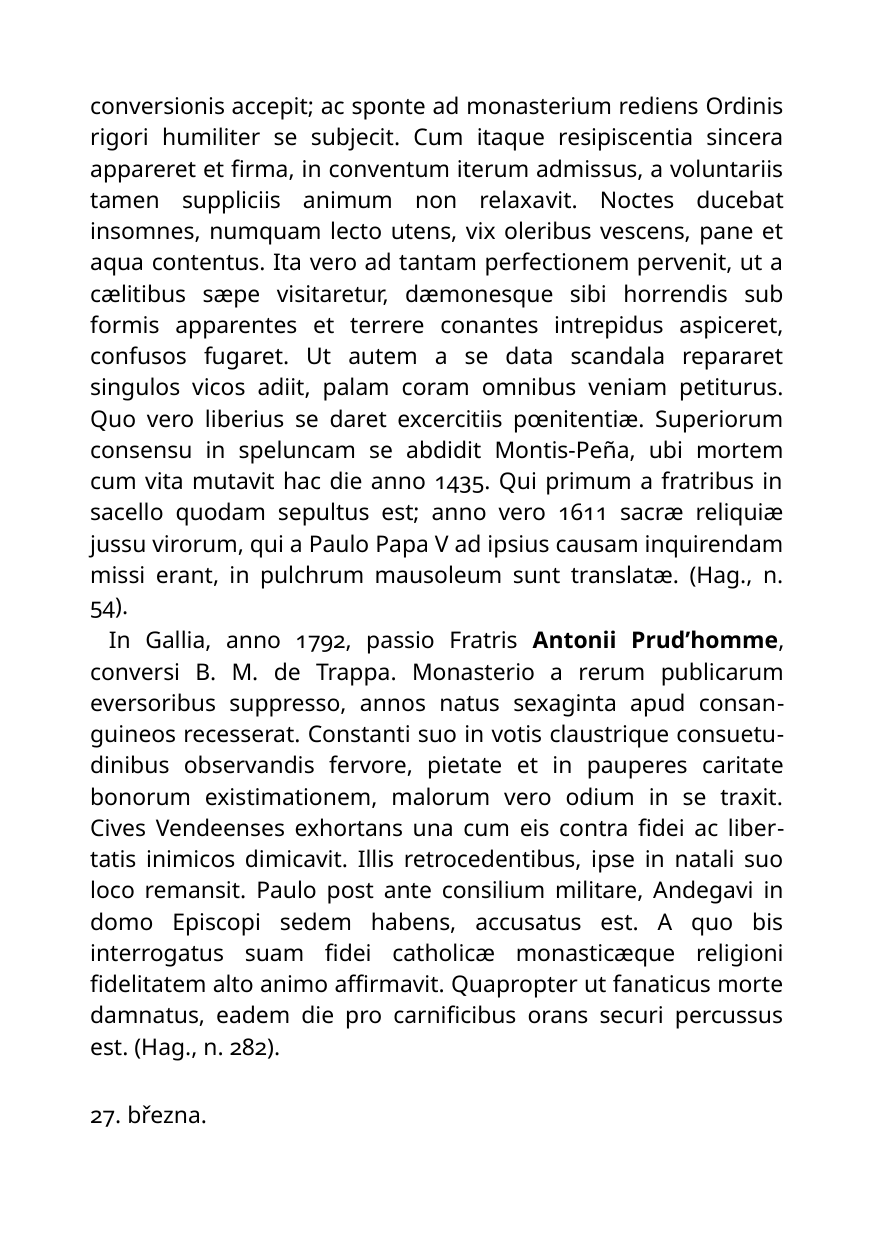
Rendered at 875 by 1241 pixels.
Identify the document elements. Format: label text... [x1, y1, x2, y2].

text conversionis accepit; ac sponte ad monasterium rediens Ordinis rigori humiliter se subjecit. Cum itaque resipiscentia sincera appareret et firma, in conventum iterum admissus, a voluntariis tamen suppliciis animum non relaxa­vit. Noctes ducebat insomnes, numquam lecto utens, vix oleribus vescens, pane et aqua contentus. Ita vero ad tantam perfectionem pervenit, ut a cælitibus sæpe visitaretur, dæmonesque sibi horrendis sub formis apparentes et terrere conantes intrepidus aspiceret, confusos fugaret. Ut autem a se data scandala repararet singulos vicos adiit, palam coram omnibus veniam petiturus. Quo vero liberius se daret excercitiis pœnitentiæ. Superiorum consensu in speluncam se abdidit Montis-Peña, ubi mortem cum vita mutavit hac die anno 1435. Qui primum a fratribus in sacello quodam sepultus est; anno vero 1611 sacræ reliquiæ jussu virorum, qui a Paulo Papa V ad ipsius causam inquirendam missi erant, in pulchrum mausoleum sunt translatæ. (Hag., n. 54). [90, 90, 784, 621]
text In Gallia, anno 1792, passio Fratris Antonii Prud’homme, conversi B. M. de Trappa. Monasterio a rerum publicarum eversoribus suppresso, annos natus sexaginta apud consan­guineos recesserat. Constanti suo in votis claustrique consuetu­dinibus observandis fervore, pietate et in pauperes caritate bonorum existimationem, malorum vero odium in se traxit. Cives Vendeenses exhortans una cum eis contra fidei ac liber­tatis inimicos dimicavit. Illis retrocedentibus, ipse in natali suo loco remansit. Paulo post ante consilium militare, Andegavi in domo Episcopi sedem habens, accusatus est. A quo bis interrogatus suam fidei catholicæ monasticæque religioni fidelitatem alto animo affirmavit. Quapropter ut fanaticus morte damnatus, eadem die pro carnificibus orans securi percussus est. (Hag., n. 282). [90, 624, 784, 1062]
text 27. března. [90, 1099, 784, 1130]
